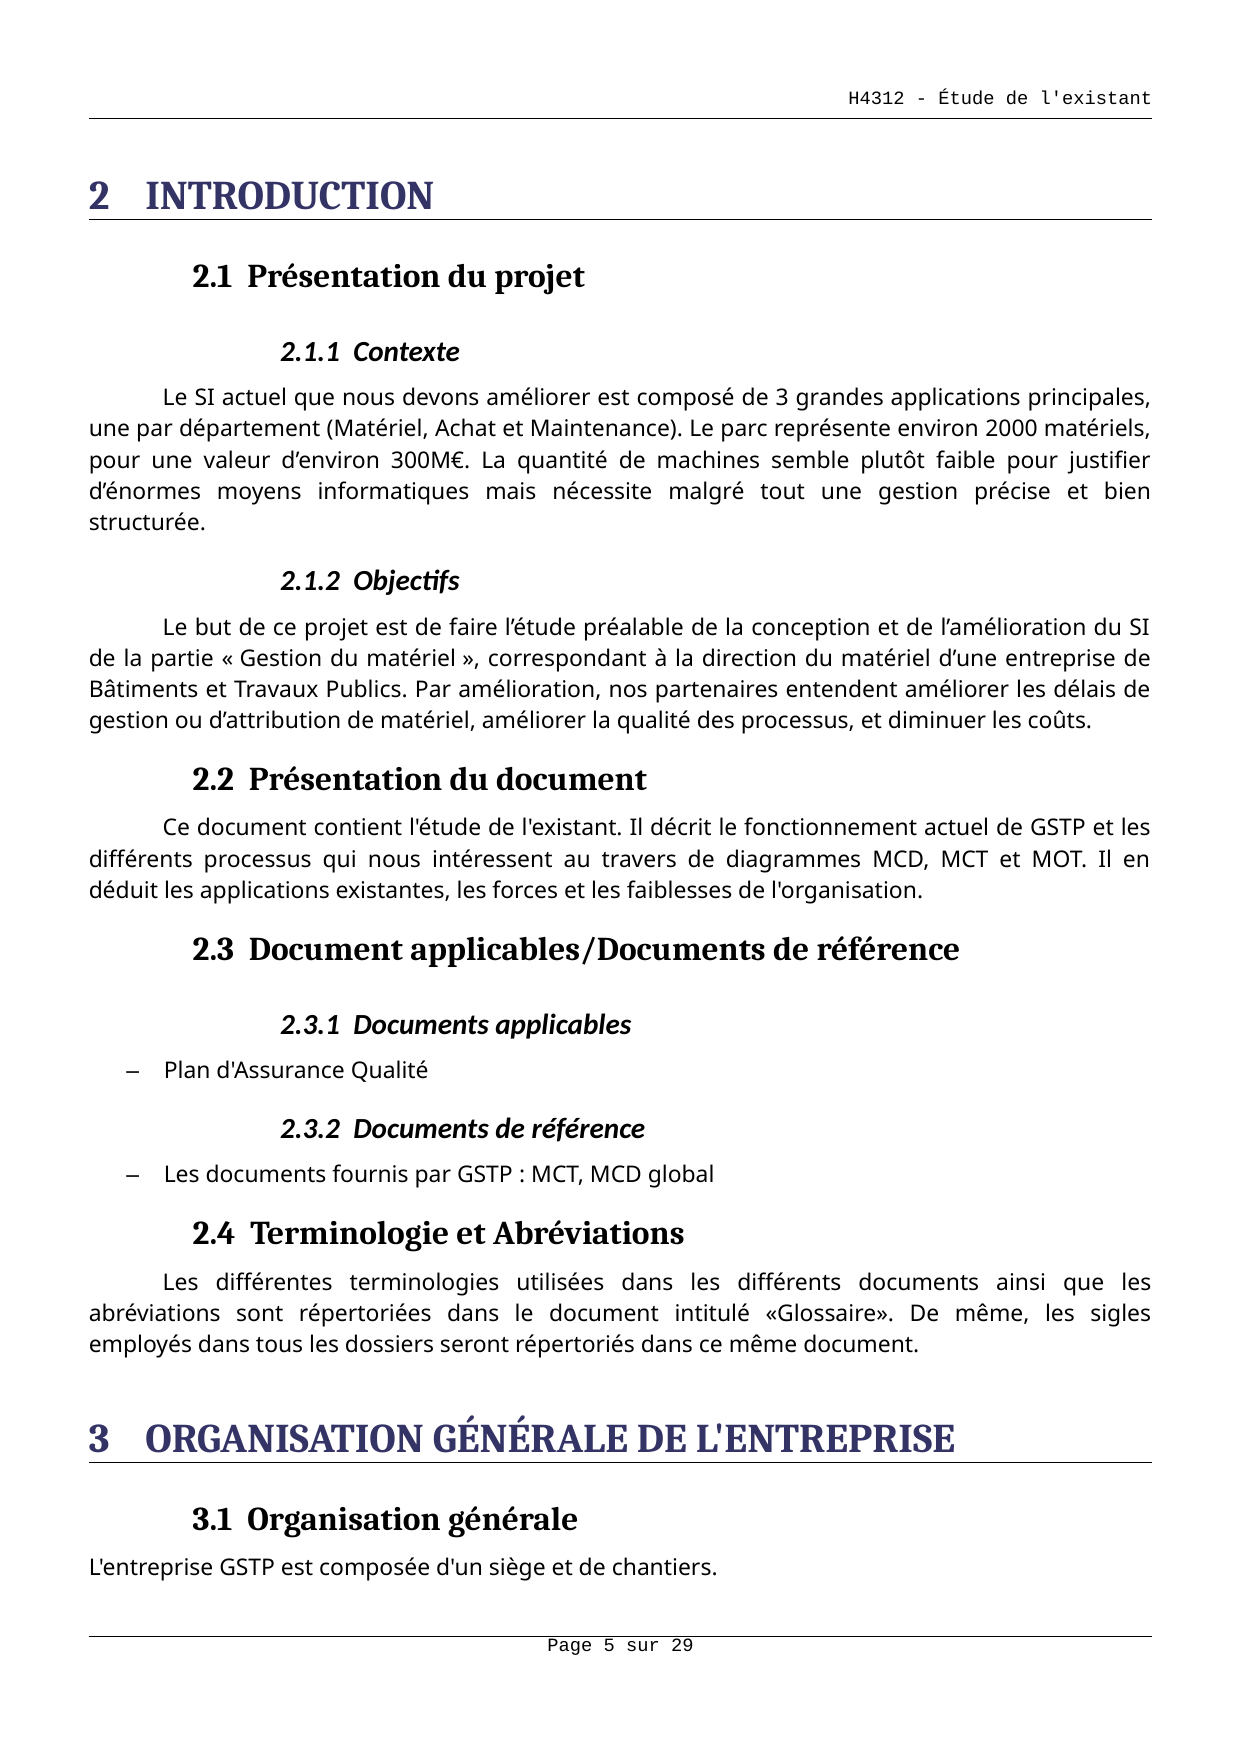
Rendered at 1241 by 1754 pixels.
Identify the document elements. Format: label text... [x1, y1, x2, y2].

list Les documents fournis par GSTP : MCT, MCD global [126, 1158, 1152, 1189]
subtitle Présentation du projet [133, 257, 1152, 295]
list Plan d'Assurance Qualité [126, 1054, 1152, 1085]
subtitle Organisation générale de l'entreprise [88, 1415, 1152, 1462]
subtitle Contexte [280, 333, 1152, 368]
subtitle Terminologie et Abréviations [133, 1214, 1152, 1253]
text L'entreprise GSTP est composée d'un siège et de chantiers. [88, 1551, 1152, 1582]
text Ce document contient l'étude de l'existant. Il décrit le fonctionnement actuel de GSTP et les différents processus qui nous intéressent au travers de diagrammes MCD, MCT et MOT. Il en déduit les applications existantes, les forces et les faiblesses de l'organisation. [88, 811, 1152, 905]
text Les différentes terminologies utilisées dans les différents documents ainsi que les abréviations sont répertoriées dans le document intitulé «Glossaire». De même, les sigles employés dans tous les dossiers seront répertoriés dans ce même document. [88, 1265, 1152, 1359]
subtitle Organisation générale [133, 1500, 1152, 1538]
subtitle Documents applicables [280, 1006, 1152, 1041]
text Le SI actuel que nous devons améliorer est composé de 3 grandes applications principales, une par département (Matériel, Achat et Maintenance). Le parc représente environ 2000 matériels, pour une valeur d’environ 300M€. La quantité de machines semble plutôt faible pour justifier d’énormes moyens informatiques mais nécessite malgré tout une gestion précise et bien structurée. [88, 381, 1152, 537]
subtitle Introduction [88, 172, 1152, 219]
subtitle Documents de référence [280, 1110, 1152, 1146]
subtitle Document applicables/Documents de référence [133, 930, 1152, 968]
text Le but de ce projet est de faire l’étude préalable de la conception et de l’amélioration du SI de la partie « Gestion du matériel », correspondant à la direction du matériel d’une entreprise de Bâtiments et Travaux Publics. Par amélioration, nos partenaires entendent améliorer les délais de gestion ou d’attribution de matériel, améliorer la qualité des processus, et diminuer les coûts. [88, 610, 1152, 735]
subtitle Présentation du document [133, 760, 1152, 799]
subtitle Objectifs [280, 562, 1152, 598]
